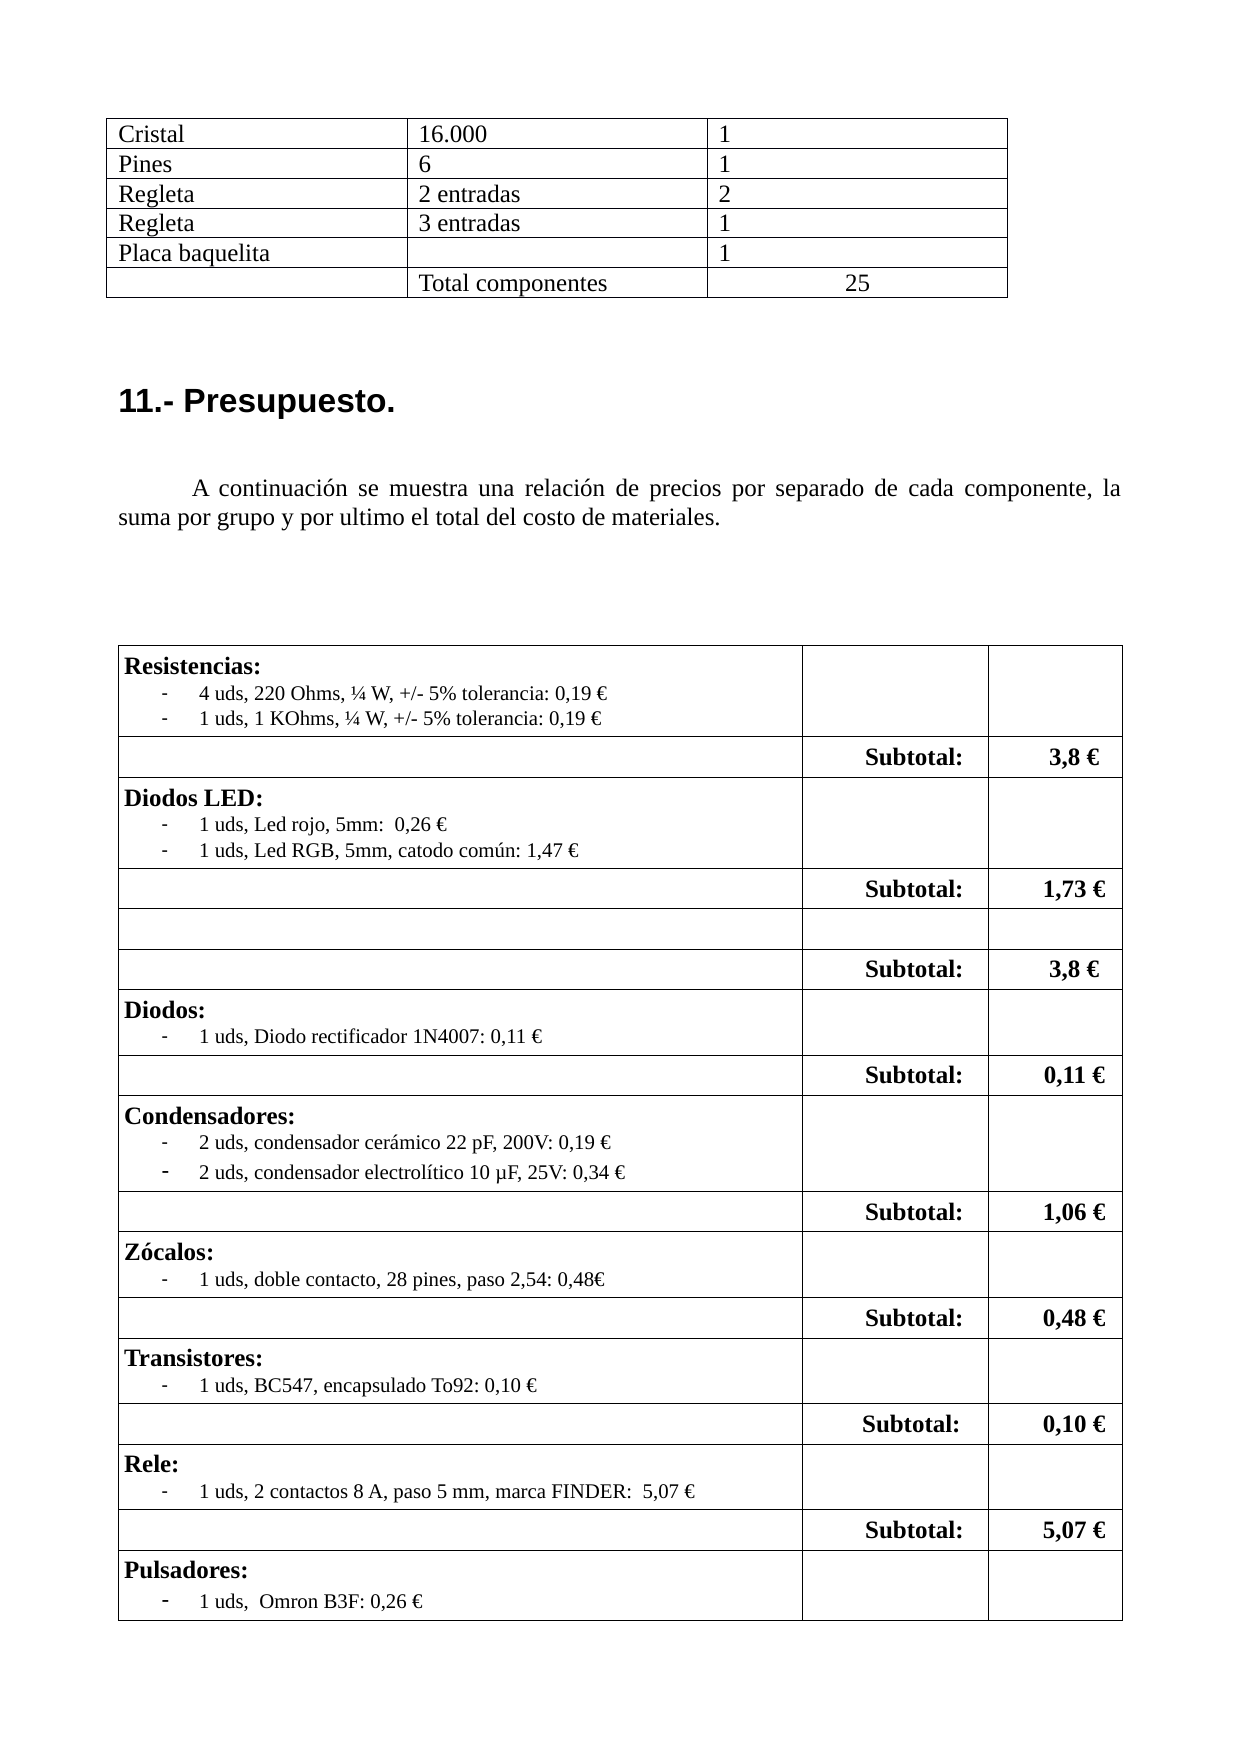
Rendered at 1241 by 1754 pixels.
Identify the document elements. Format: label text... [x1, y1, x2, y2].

table_cell [803, 1445, 988, 1509]
table_cell 1 [708, 209, 1007, 237]
table_cell Pulsadores: 1 uds, Omron B3F: 0,26 € [119, 1551, 802, 1620]
table_cell [107, 268, 407, 297]
table_cell Diodos LED: 1 uds, Led rojo, 5mm: 0,26 € 1 uds, Led RGB, 5mm, catodo común: 1,47 € [119, 778, 802, 868]
table_cell [989, 1445, 1122, 1509]
table_cell 16.000 [408, 119, 707, 148]
table_cell [119, 909, 802, 948]
table_cell 3 entradas [408, 209, 707, 237]
table_cell Total componentes [408, 268, 707, 297]
table_cell [989, 909, 1122, 948]
text A continuación se muestra una relación de precios por separado de cada componente, la suma por grupo y por ultimo el total del costo de materiales. [118, 473, 1122, 530]
table_cell [989, 990, 1122, 1054]
table_cell Subtotal: [803, 1404, 988, 1443]
table_cell 1 [708, 149, 1007, 178]
table_cell Regleta [107, 209, 407, 237]
table_cell [119, 1192, 802, 1231]
table_cell [989, 1096, 1122, 1191]
table_cell 1 [708, 119, 1007, 148]
table_cell 3,8 € [989, 950, 1122, 989]
table_cell [989, 778, 1122, 868]
table_cell [119, 869, 802, 908]
table_cell [119, 1298, 802, 1337]
table_cell [119, 1056, 802, 1095]
table_cell Transistores: 1 uds, BC547, encapsulado To92: 0,10 € [119, 1339, 802, 1403]
table_cell 5,07 € [989, 1510, 1122, 1549]
table_cell 25 [708, 268, 1007, 297]
table_cell Diodos: 1 uds, Diodo rectificador 1N4007: 0,11 € [119, 990, 802, 1054]
table_cell Subtotal: [803, 1192, 988, 1231]
table_cell [803, 1232, 988, 1297]
table_cell Subtotal: [803, 950, 988, 989]
table_cell Subtotal: [803, 1298, 988, 1337]
table_header [989, 646, 1122, 736]
table_cell [989, 1232, 1122, 1297]
table_cell [119, 950, 802, 989]
table_cell Cristal [107, 119, 407, 148]
table_cell 0,11 € [989, 1056, 1122, 1095]
table_header Resistencias: 4 uds, 220 Ohms, ¼ W, +/- 5% tolerancia: 0,19 € 1 uds, 1 KOhms, ¼ W, +/- 5% tolerancia: 0,19 € [119, 646, 802, 736]
subtitle 11.- Presupuesto. [118, 380, 1122, 419]
table_cell 1,06 € [989, 1192, 1122, 1231]
table_header [803, 646, 988, 736]
table_cell [803, 909, 988, 948]
table_cell Subtotal: [803, 1056, 988, 1095]
table_cell Subtotal: [803, 1510, 988, 1549]
table_cell Subtotal: [803, 737, 988, 777]
table_cell [989, 1551, 1122, 1620]
table_cell Condensadores: 2 uds, condensador cerámico 22 pF, 200V: 0,19 € 2 uds, condensador electrolítico 10 µF, 25V: 0,34 € [119, 1096, 802, 1191]
table_cell [119, 737, 802, 777]
table_cell [803, 1339, 988, 1403]
table_cell [119, 1404, 802, 1443]
table_cell Placa baquelita [107, 238, 407, 267]
table_cell [408, 238, 707, 267]
table_cell 2 [708, 179, 1007, 207]
table_cell 1,73 € [989, 869, 1122, 908]
table_cell 3,8 € [989, 737, 1122, 777]
table_cell Subtotal: [803, 869, 988, 908]
table_cell [803, 1551, 988, 1620]
table_cell Pines [107, 149, 407, 178]
table_cell [803, 778, 988, 868]
table_cell [803, 990, 988, 1054]
table_cell [803, 1096, 988, 1191]
table_cell 2 entradas [408, 179, 707, 207]
table_cell Regleta [107, 179, 407, 207]
table_cell [119, 1510, 802, 1549]
table_cell 0,48 € [989, 1298, 1122, 1337]
table_cell 1 [708, 238, 1007, 267]
table_cell Rele: 1 uds, 2 contactos 8 A, paso 5 mm, marca FINDER: 5,07 € [119, 1445, 802, 1509]
table_cell 6 [408, 149, 707, 178]
table_cell 0,10 € [989, 1404, 1122, 1443]
table_cell Zócalos: 1 uds, doble contacto, 28 pines, paso 2,54: 0,48€ [119, 1232, 802, 1297]
table_cell [989, 1339, 1122, 1403]
